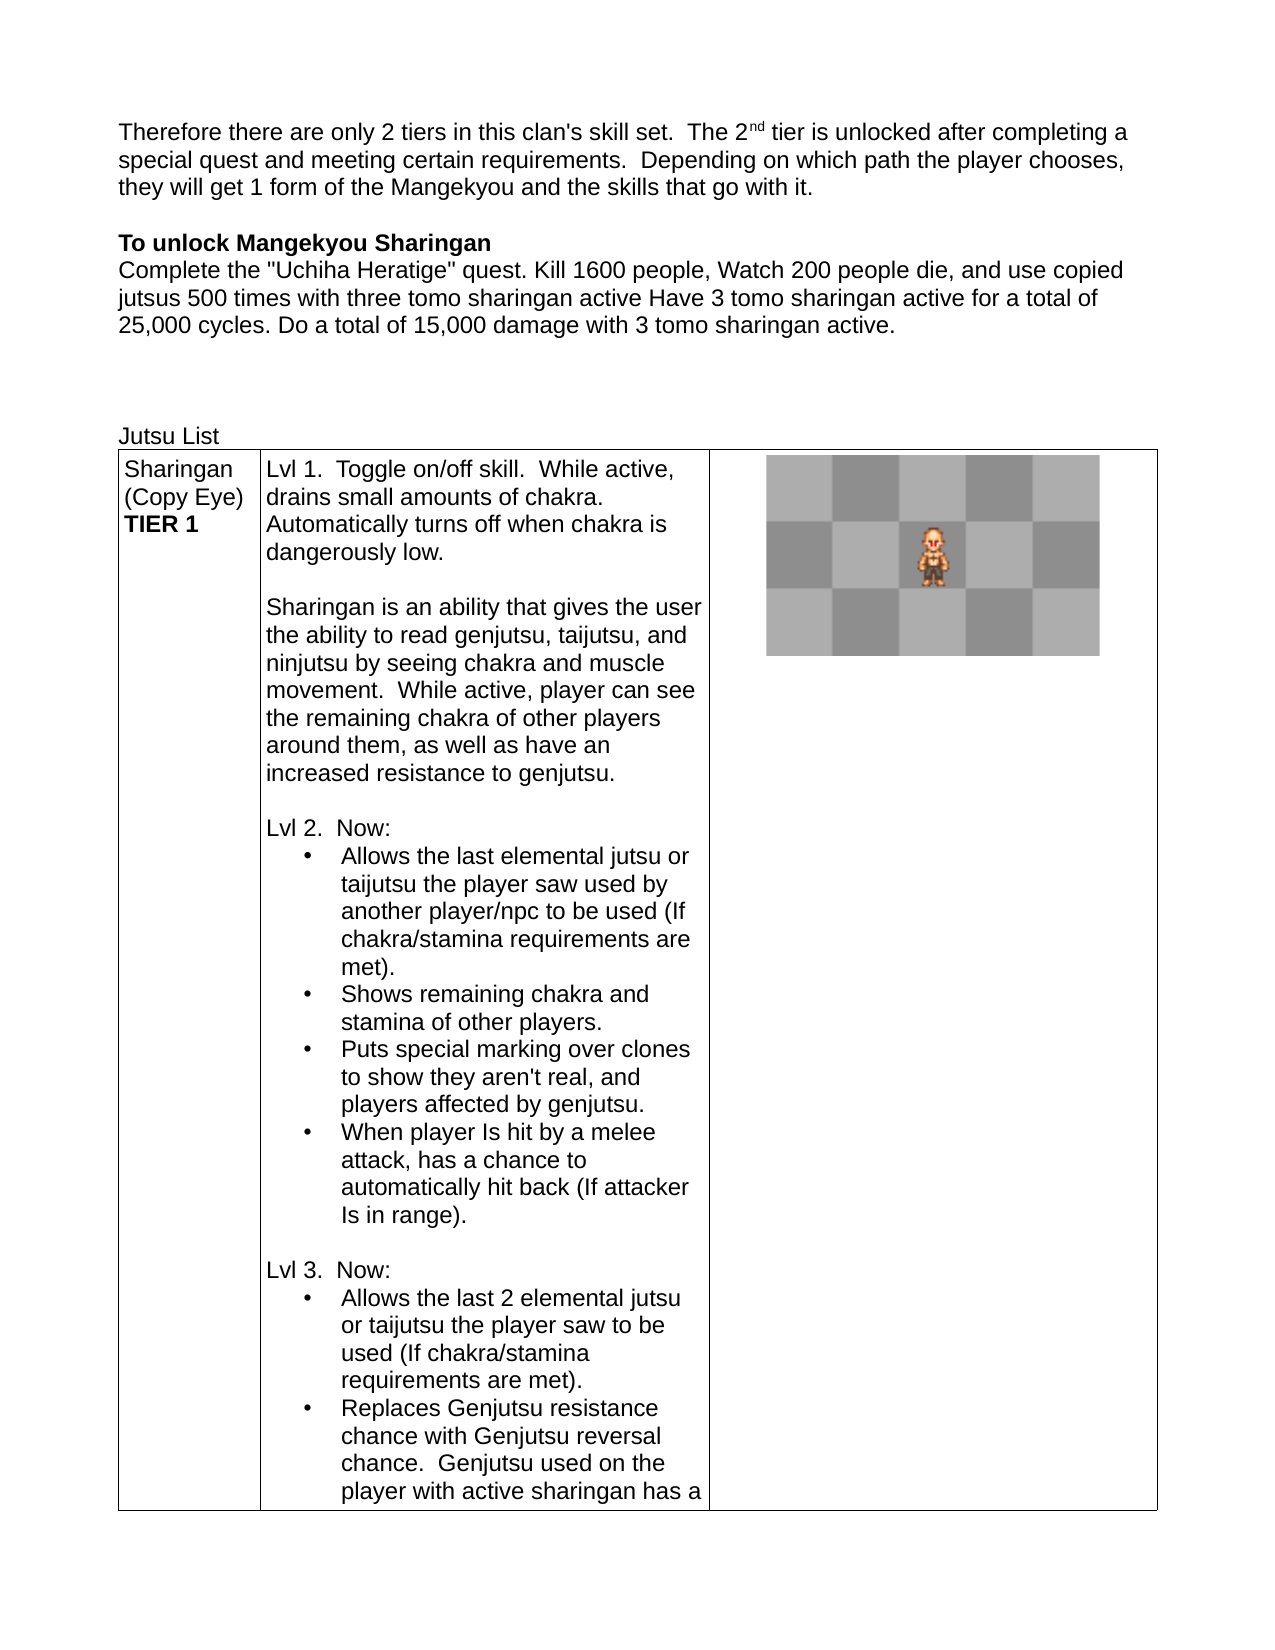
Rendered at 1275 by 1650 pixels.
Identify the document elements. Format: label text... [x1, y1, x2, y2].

text Complete the "Uchiha Heratige" quest. Kill 1600 people, Watch 200 people die, and use copied jutsus 500 times with three tomo sharingan active Have 3 tomo sharingan active for a total of 25,000 cycles. Do a total of 15,000 damage with 3 tomo sharingan active. [118, 256, 1157, 339]
table_header Sharingan (Copy Eye) TIER 1 [119, 450, 260, 1510]
picture [766, 455, 1100, 656]
table_header Lvl 1. Toggle on/off skill. While active, drains small amounts of chakra. Automatically turns off when chakra is dangerously low. Sharingan is an ability that gives the user the ability to read genjutsu, taijutsu, and ninjutsu by seeing chakra and muscle movement. While active, player can see the remaining chakra of other players around them, as well as have an increased resistance to genjutsu. Lvl 2. Now: Allows the last elemental jutsu or taijutsu the player saw used by another player/npc to be used (If chakra/stamina requirements are met). Shows remaining chakra and stamina of other players. Puts special marking over clones to show they aren't real, and players affected by genjutsu. When player Is hit by a melee attack, has a chance to automatically hit back (If attacker Is in range). Lvl 3. Now: Allows the last 2 elemental jutsu or taijutsu the player saw to be used (If chakra/stamina requirements are met). Replaces Genjutsu resistance chance with Genjutsu reversal chance. Genjutsu used on the player with active sharingan has a [261, 450, 709, 1510]
table_header [710, 450, 1157, 1510]
text To unlock Mangekyou Sharingan [118, 228, 1157, 256]
text Jutsu List [118, 422, 1157, 449]
text Therefore there are only 2 tiers in this clan's skill set. The 2nd tier is unlocked after completing a special quest and meeting certain requirements. Depending on which path the player chooses, they will get 1 form of the Mangekyou and the skills that go with it. [118, 118, 1157, 201]
